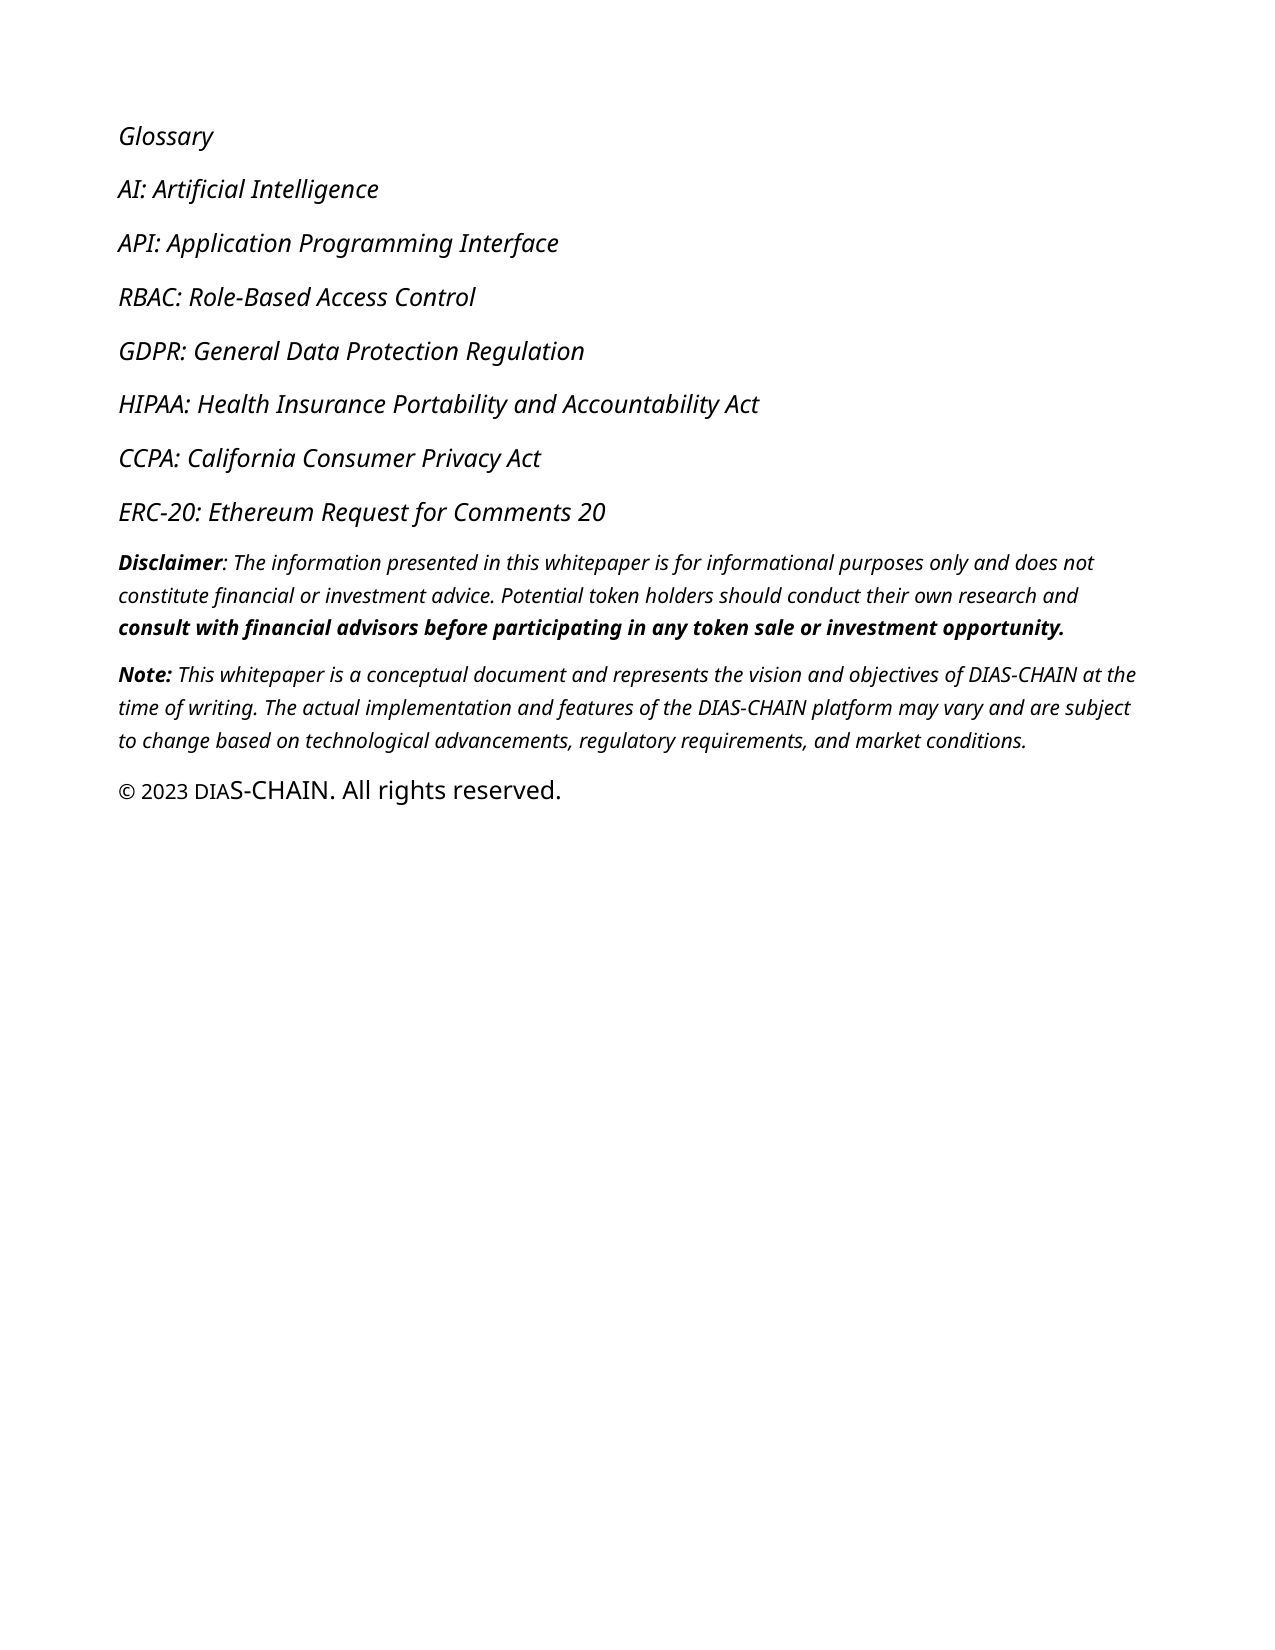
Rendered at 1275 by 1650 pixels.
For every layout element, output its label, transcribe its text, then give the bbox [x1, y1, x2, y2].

text ERC-20: Ethereum Request for Comments 20 [118, 494, 1157, 528]
text GDPR: General Data Protection Regulation [118, 333, 1157, 367]
text HIPAA: Health Insurance Portability and Accountability Act [118, 387, 1157, 421]
text Glossary [118, 118, 1157, 152]
text CCPA: California Consumer Privacy Act [118, 441, 1157, 475]
text Note: This whitepaper is a conceptual document and represents the vision and objectives of DIAS-CHAIN at the time of writing. The actual implementation and features of the DIAS-CHAIN platform may vary and are subject to change based on technological advancements, regulatory requirements, and market conditions. [118, 661, 1157, 754]
text API: Application Programming Interface [118, 226, 1157, 260]
text RBAC: Role-Based Access Control [118, 279, 1157, 313]
text Disclaimer: The information presented in this whitepaper is for informational purposes only and does not constitute financial or investment advice. Potential token holders should conduct their own research and consult with financial advisors before participating in any token sale or investment opportunity. [118, 548, 1157, 642]
text © 2023 DIAS-CHAIN. All rights reserved. [118, 773, 1157, 807]
text AI: Artificial Intelligence [118, 172, 1157, 206]
